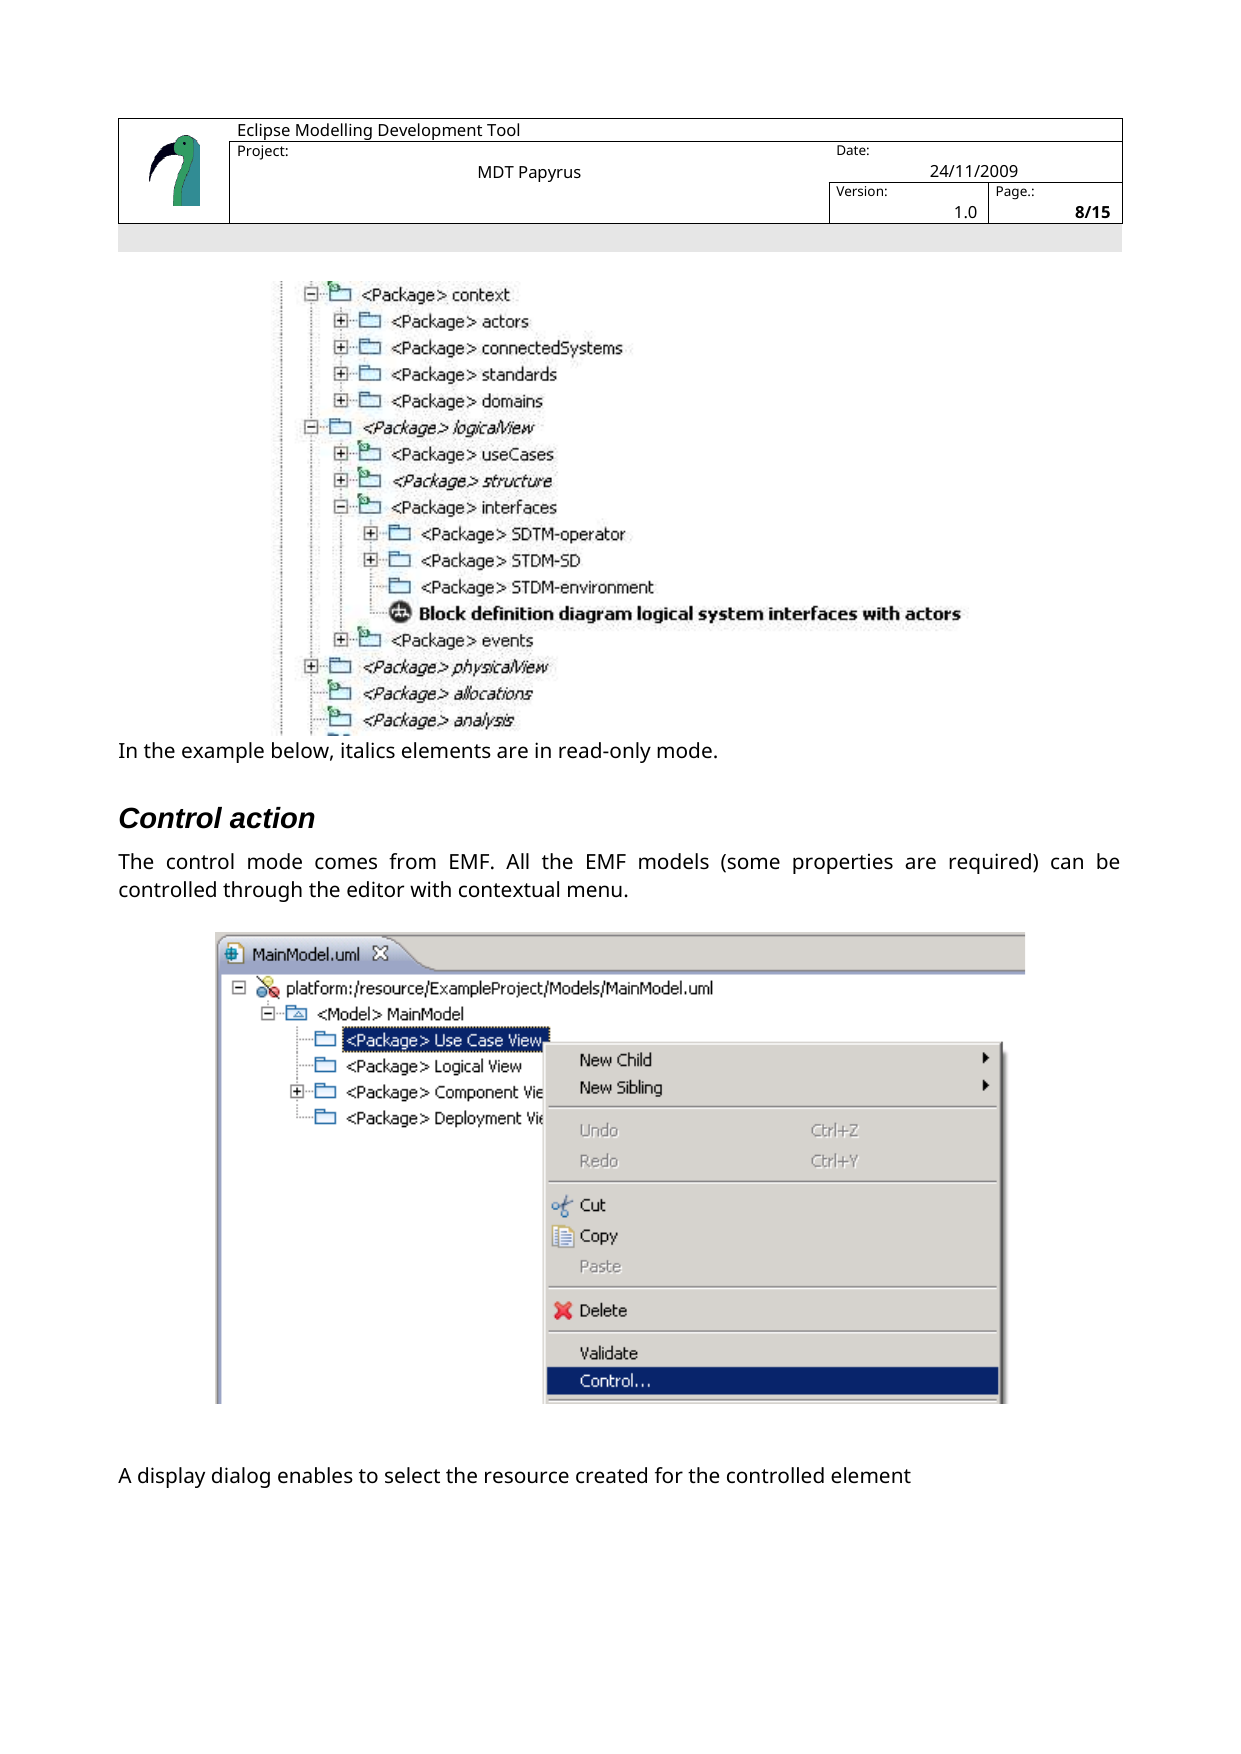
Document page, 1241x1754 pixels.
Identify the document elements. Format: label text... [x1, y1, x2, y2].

text The control mode comes from EMF. All the EMF models (some properties are required) can be controlled through the editor with contextual menu. [118, 847, 1122, 904]
text In the example below, italics elements are in read-only mode. [118, 281, 1122, 764]
picture [270, 281, 970, 736]
picture [147, 133, 201, 209]
subtitle Control action [118, 802, 1122, 834]
text A display dialog enables to select the resource created for the controlled element [118, 1461, 1122, 1489]
